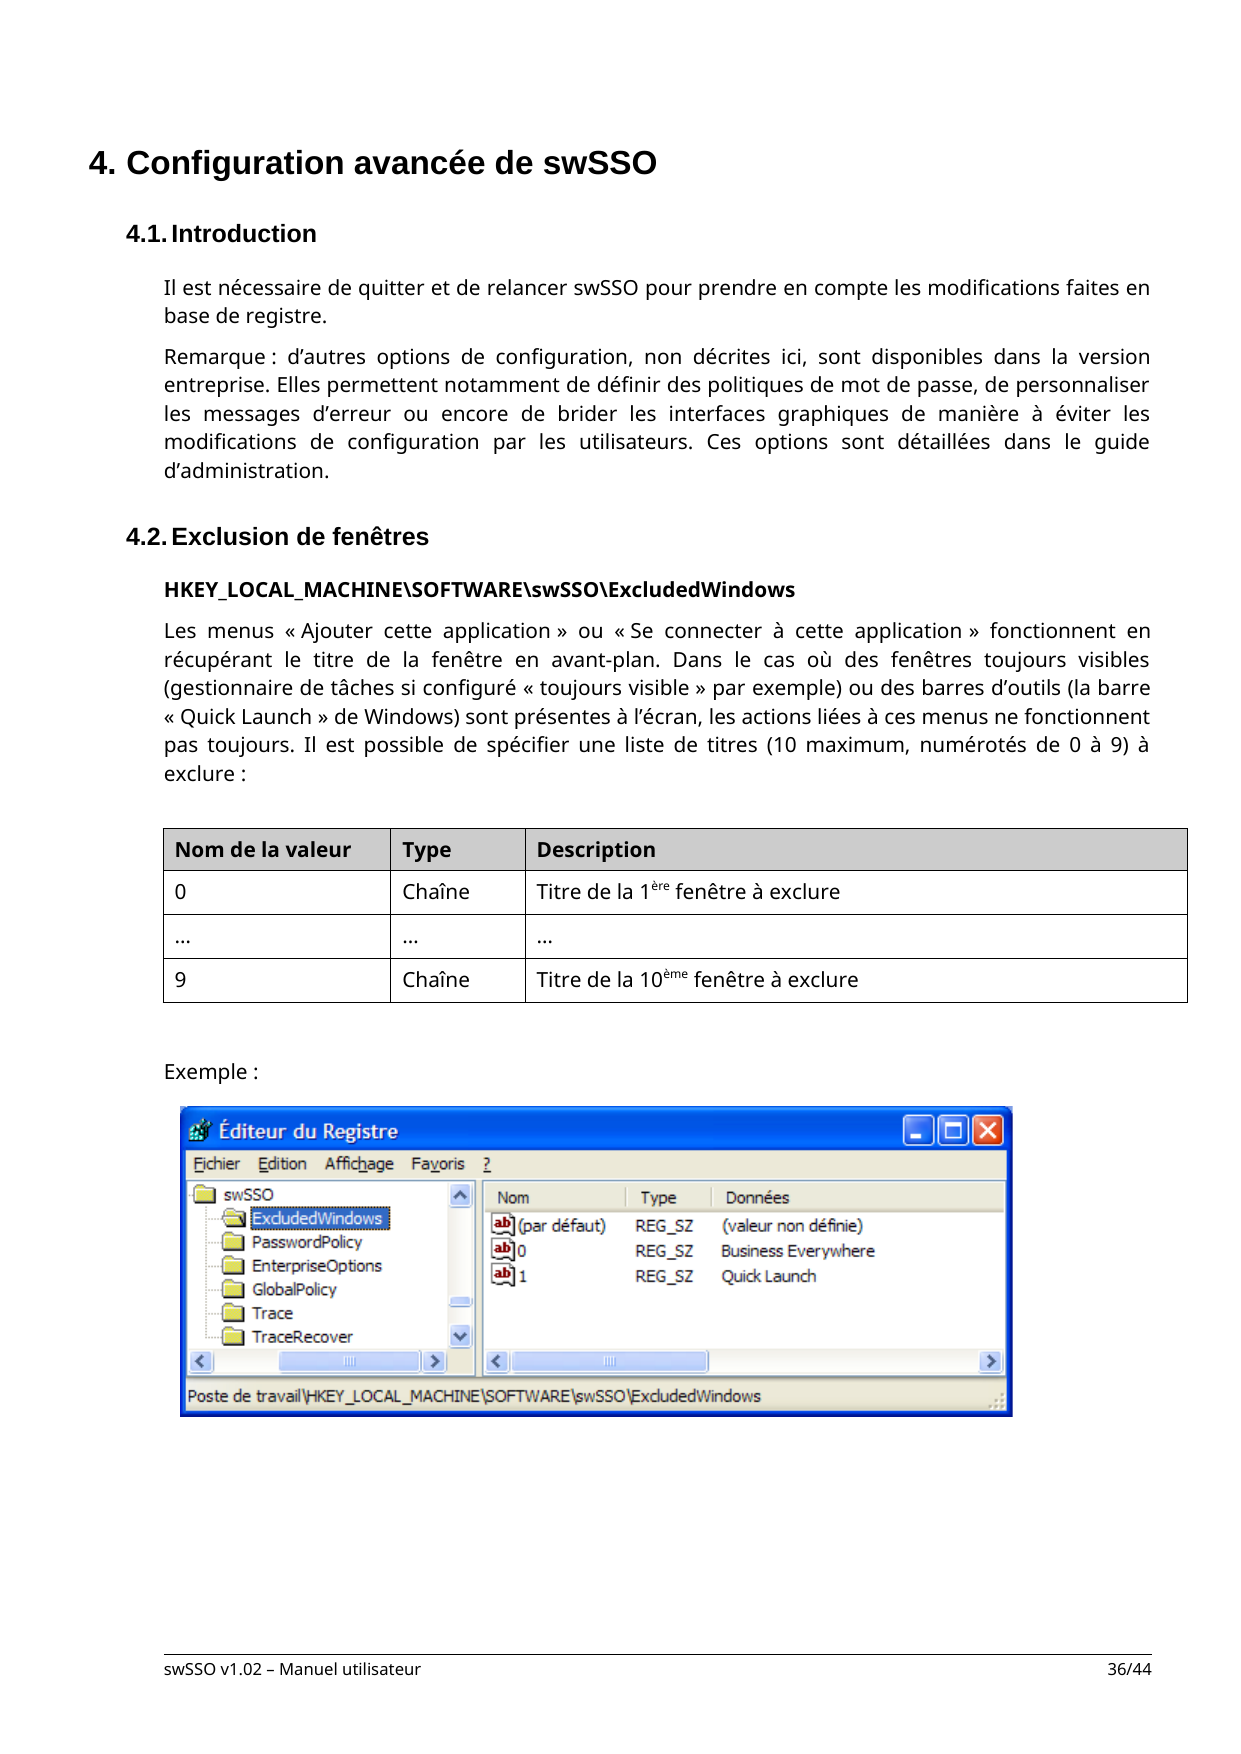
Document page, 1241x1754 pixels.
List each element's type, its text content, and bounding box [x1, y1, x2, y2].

picture [180, 1106, 1013, 1417]
text Il est nécessaire de quitter et de relancer swSSO pour prendre en compte les modifications faites en base de registre. [164, 273, 1152, 330]
table_header Type [391, 829, 525, 870]
subtitle Introduction [126, 219, 1152, 248]
text Remarque : d’autres options de configuration, non décrites ici, sont disponibles dans la version entreprise. Elles permettent notamment de définir des politiques de mot de passe, de personnaliser les messages d’erreur ou encore de brider les interfaces graphiques de manière à éviter les modifications de configuration par les utilisateurs. Ces options sont détaillées dans le guide d’administration. [164, 342, 1152, 484]
table_cell Chaîne [391, 871, 525, 914]
table_cell 9 [164, 959, 390, 1002]
table_cell … [164, 915, 390, 958]
text Exemple : [164, 1057, 1152, 1085]
subtitle Configuration avancée de swSSO [89, 143, 1152, 182]
table_cell Titre de la 10ème fenêtre à exclure [526, 959, 1187, 1002]
subtitle Exclusion de fenêtres [126, 522, 1152, 551]
table_cell … [391, 915, 525, 958]
table_cell Chaîne [391, 959, 525, 1002]
table_cell 0 [164, 871, 390, 914]
text HKEY_LOCAL_MACHINE\SOFTWARE\swSSO\ExcludedWindows [164, 576, 1152, 604]
table_cell … [526, 915, 1187, 958]
table_header Description [526, 829, 1187, 870]
text Les menus « Ajouter cette application » ou « Se connecter à cette application » fonctionnent en récupérant le titre de la fenêtre en avant-plan. Dans le cas où des fenêtres toujours visibles (gestionnaire de tâches si configuré « toujours visible » par exemple) ou des barres d’outils (la barre « Quick Launch » de Windows) sont présentes à l’écran, les actions liées à ces menus ne fonctionnent pas toujours. Il est possible de spécifier une liste de titres (10 maximum, numérotés de 0 à 9) à exclure : [164, 617, 1152, 787]
table_header Nom de la valeur [164, 829, 390, 870]
table_cell Titre de la 1ère fenêtre à exclure [526, 871, 1187, 914]
